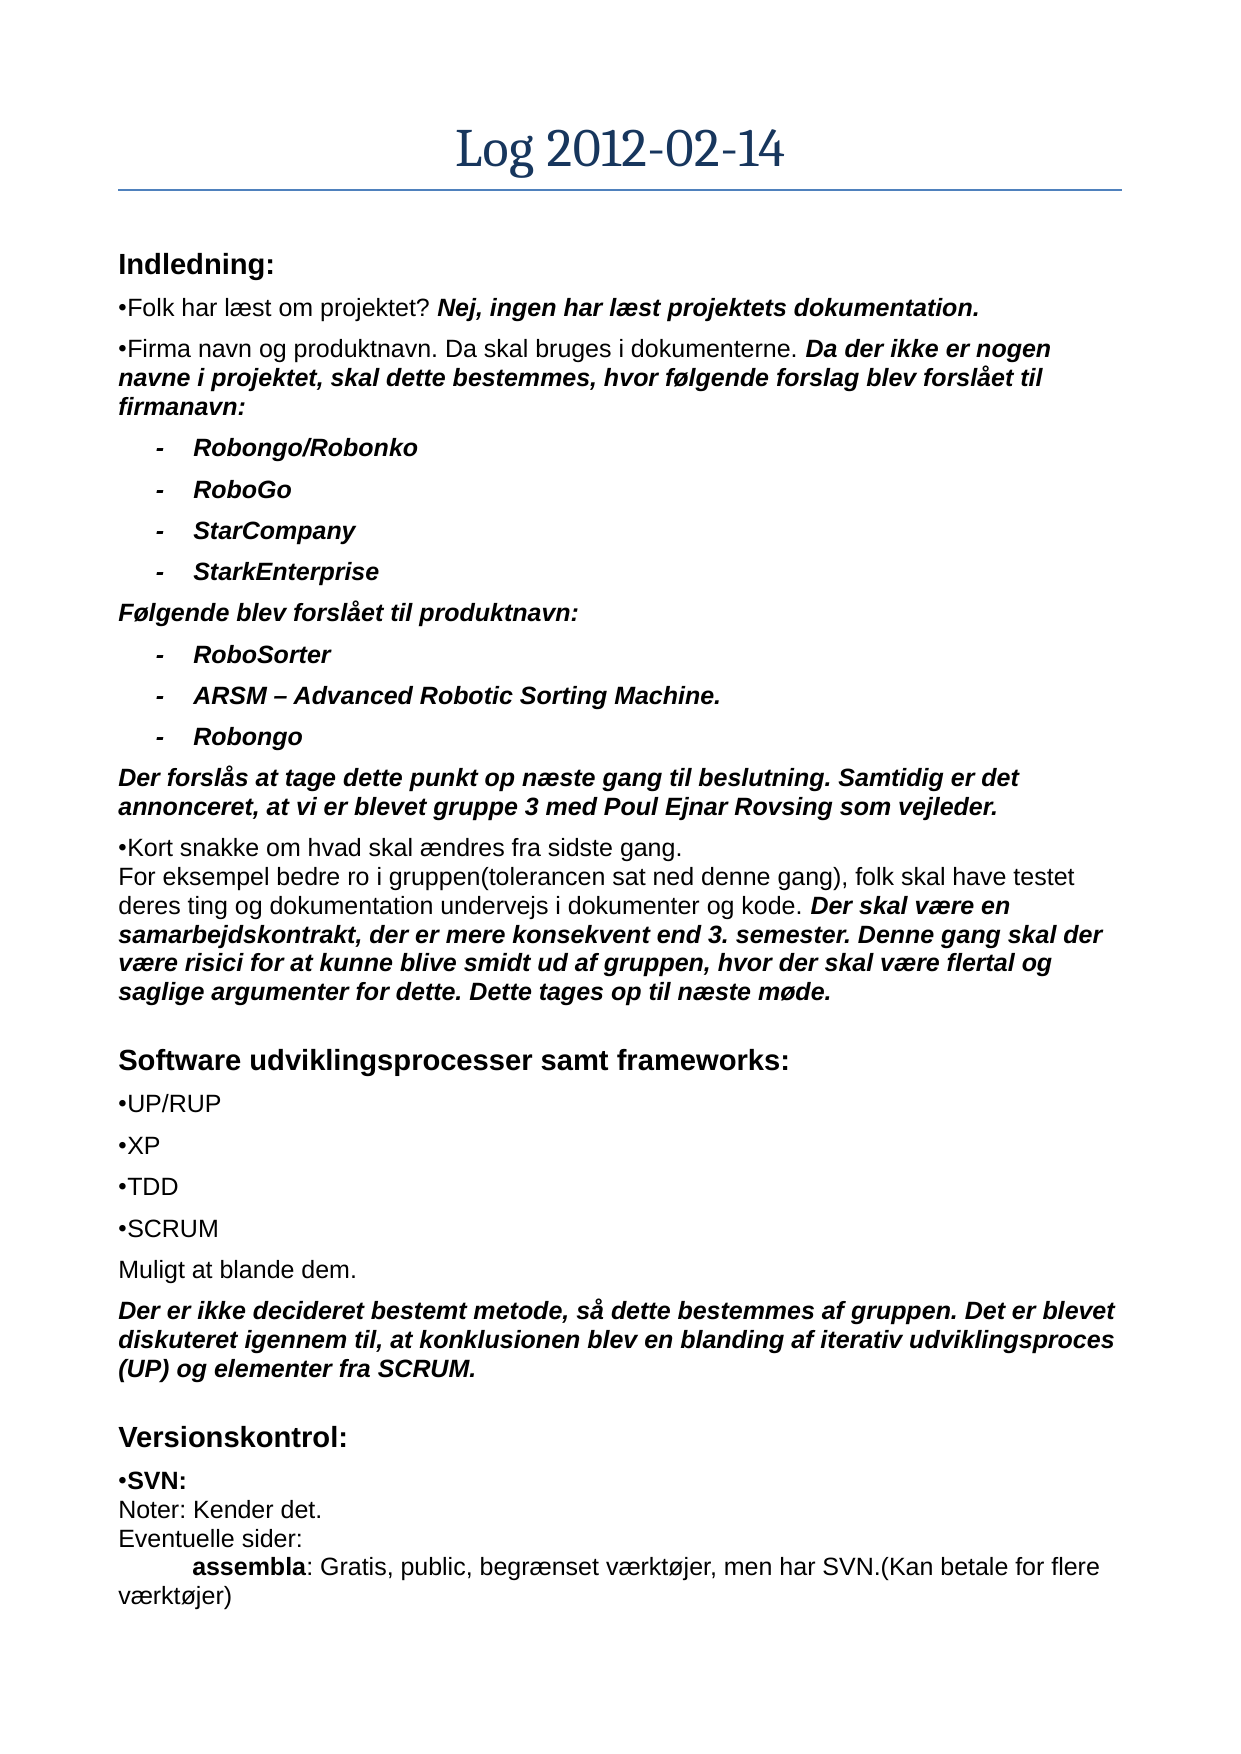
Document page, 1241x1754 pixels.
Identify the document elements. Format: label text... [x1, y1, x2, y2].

text Der forslås at tage dette punkt op næste gang til beslutning. Samtidig er det annonceret, at vi er blevet gruppe 3 med Poul Ejnar Rovsing som vejleder. [118, 763, 1122, 821]
list Firma navn og produktnavn. Da skal bruges i dokumenterne. Da der ikke er nogen navne i projektet, skal dette bestemmes, hvor følgende forslag blev forslået til firmanavn: [118, 334, 1122, 421]
subtitle Software udviklingsprocesser samt frameworks: [118, 1043, 1122, 1077]
list RoboGo [156, 474, 1122, 503]
subtitle Indledning: [118, 247, 1122, 281]
text Log 2012-02-14 [118, 118, 1122, 189]
list RoboSorter [156, 639, 1122, 668]
list Robongo [156, 722, 1122, 751]
subtitle Versionskontrol: [118, 1420, 1122, 1453]
list Folk har læst om projektet? Nej, ingen har læst projektets dokumentation. [118, 293, 1122, 322]
list ARSM – Advanced Robotic Sorting Machine. [156, 681, 1122, 709]
list SVN: Noter: Kender det. Eventuelle sider: assembla: Gratis, public, begrænset værktøjer, men har SVN.(Kan betale for flere værktøjer) [118, 1466, 1122, 1610]
list Kort snakke om hvad skal ændres fra sidste gang. For eksempel bedre ro i gruppen(tolerancen sat ned denne gang), folk skal have testet deres ting og dokumentation undervejs i dokumenter og kode. Der skal være en samarbejdskontrakt, der er mere konsekvent end 3. semester. Denne gang skal der være risici for at kunne blive smidt ud af gruppen, hvor der skal være flertal og saglige argumenter for dette. Dette tages op til næste møde. [118, 833, 1122, 1006]
list UP/RUP [118, 1089, 1122, 1118]
list Robongo/Robonko [156, 433, 1122, 462]
text Følgende blev forslået til produktnavn: [118, 598, 1122, 627]
list XP [118, 1131, 1122, 1160]
list SCRUM [118, 1213, 1122, 1242]
list StarkEnterprise [156, 557, 1122, 586]
text Muligt at blande dem. [118, 1255, 1122, 1284]
list TDD [118, 1172, 1122, 1201]
text Der er ikke decideret bestemt metode, så dette bestemmes af gruppen. Det er blevet diskuteret igennem til, at konklusionen blev en blanding af iterativ udviklingsproces (UP) og elementer fra SCRUM. [118, 1296, 1122, 1382]
list StarCompany [156, 516, 1122, 544]
